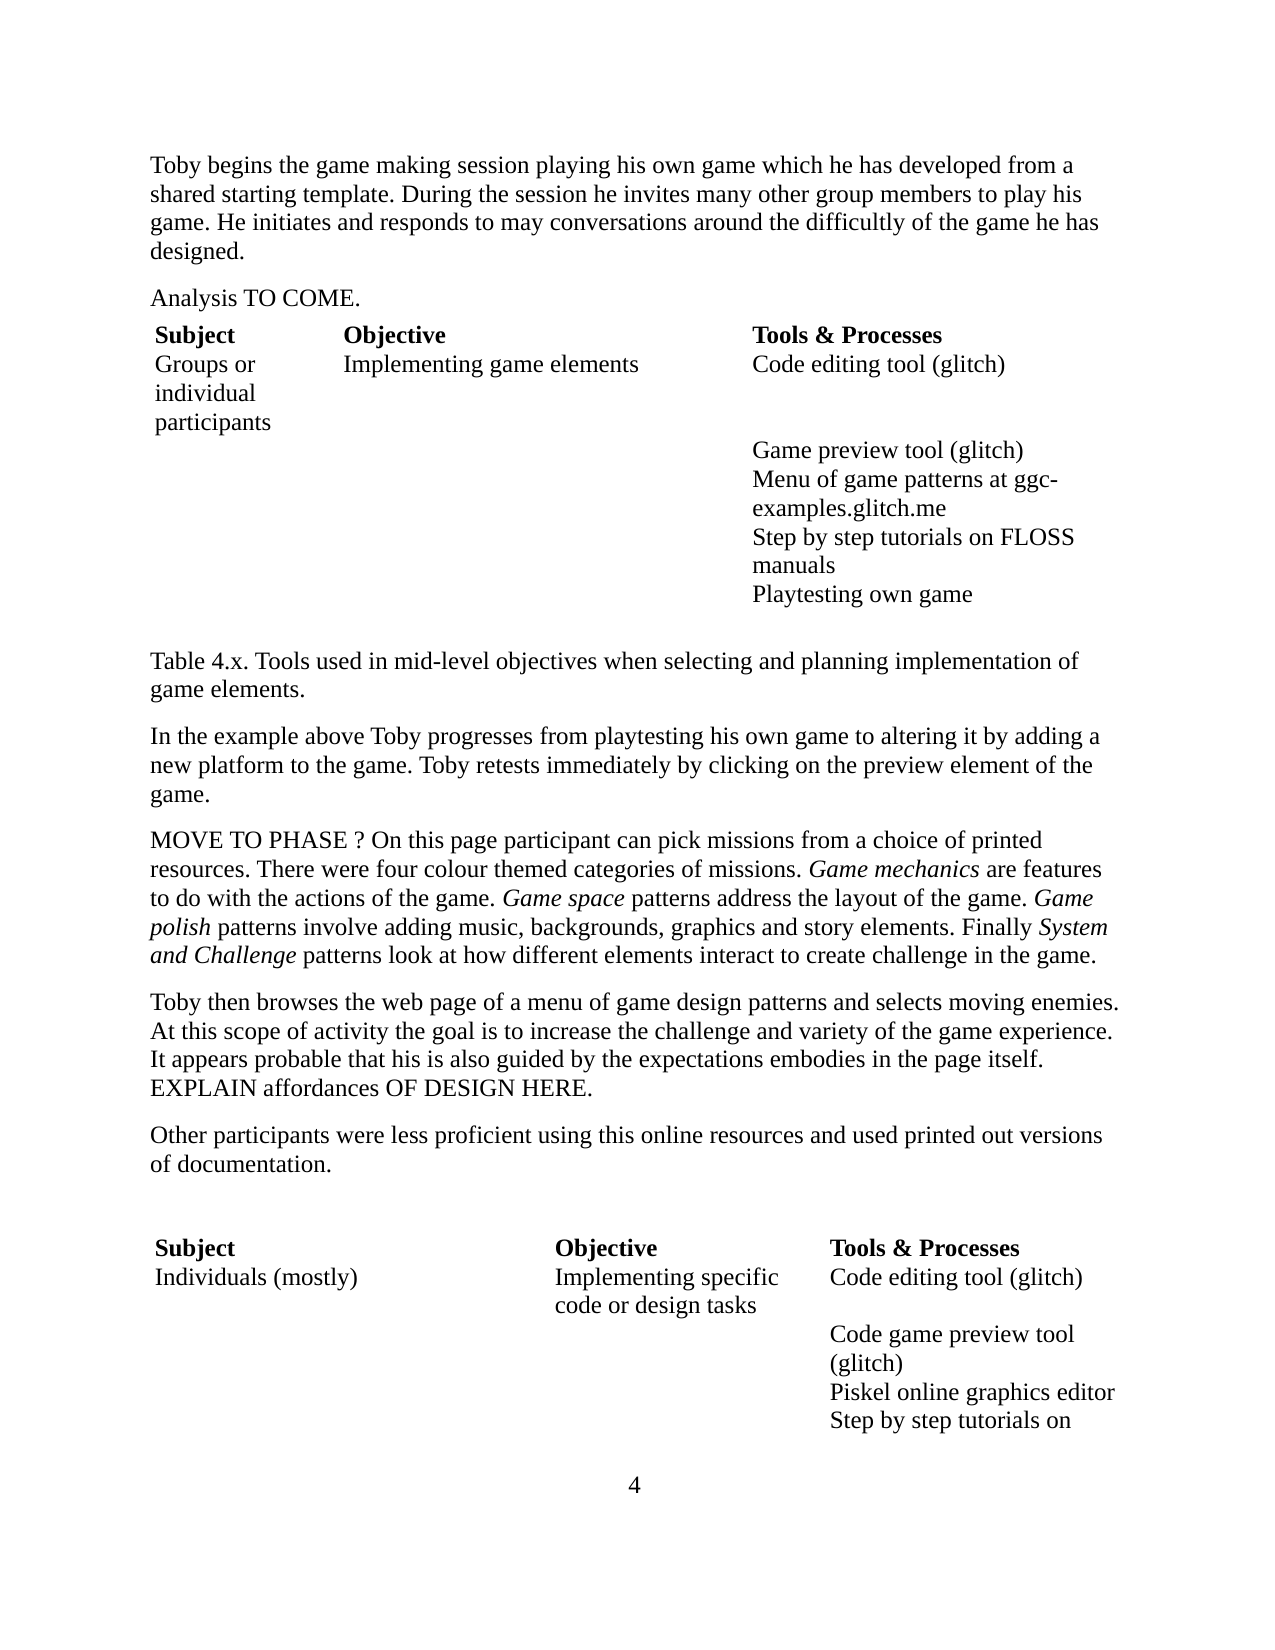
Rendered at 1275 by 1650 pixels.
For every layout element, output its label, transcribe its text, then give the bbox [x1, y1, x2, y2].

table_header Subject [150, 321, 339, 349]
table_cell [339, 579, 747, 608]
text Toby then browses the web page of a menu of game design patterns and selects moving enemies. At this scope of activity the goal is to increase the challenge and variety of the game experience. It appears probable that his is also guided by the expectations embodies in the page itself. EXPLAIN affordances OF DESIGN HERE. [150, 987, 1125, 1102]
table_cell [150, 1377, 550, 1406]
table_header Objective [550, 1233, 825, 1262]
table_cell Code editing tool (glitch) [748, 349, 1125, 436]
table_cell Implementing game elements [339, 349, 747, 436]
table_cell Code editing tool (glitch) [825, 1262, 1125, 1319]
table_header Objective [339, 321, 747, 349]
table_cell Menu of game patterns at ggc-examples.glitch.me [748, 464, 1125, 522]
table_cell Individuals (mostly) [150, 1262, 550, 1319]
text Table 4.x. Tools used in mid-level objectives when selecting and planning implementation of game elements. [150, 646, 1125, 703]
table_cell [150, 1406, 550, 1434]
table_cell [150, 522, 339, 579]
table_cell [550, 1377, 825, 1406]
table_cell [339, 522, 747, 579]
table_cell Game preview tool (glitch) [748, 436, 1125, 464]
table_cell [550, 1319, 825, 1377]
text Toby begins the game making session playing his own game which he has developed from a shared starting template. During the session he invites many other group members to play his game. He initiates and responds to may conversations around the difficultly of the game he has designed. [150, 150, 1125, 265]
table_cell [550, 1406, 825, 1434]
text MOVE TO PHASE ? On this page participant can pick missions from a choice of printed resources. There were four colour themed categories of missions. Game mechanics are features to do with the actions of the game. Game space patterns address the layout of the game. Game polish patterns involve adding music, backgrounds, graphics and story elements. Finally System and Challenge patterns look at how different elements interact to create challenge in the game. [150, 825, 1125, 969]
text In the example above Toby progresses from playtesting his own game to altering it by adding a new platform to the game. Toby retests immediately by clicking on the preview element of the game. [150, 721, 1125, 807]
table_cell Step by step tutorials on [825, 1406, 1125, 1434]
table_cell [339, 464, 747, 522]
table_cell [150, 1319, 550, 1377]
table_cell [339, 608, 747, 637]
table_cell Groups or individual participants [150, 349, 339, 436]
text Other participants were less proficient using this online resources and used printed out versions of documentation. [150, 1120, 1125, 1177]
table_cell Step by step tutorials on FLOSS manuals [748, 522, 1125, 579]
table_cell Playtesting own game [748, 579, 1125, 608]
table_cell [150, 608, 339, 637]
table_cell [748, 608, 1125, 637]
table_cell Piskel online graphics editor [825, 1377, 1125, 1406]
table_cell [339, 436, 747, 464]
table_cell [150, 464, 339, 522]
text Analysis TO COME. [150, 283, 1125, 312]
table_header Subject [150, 1233, 550, 1262]
table_cell Implementing specific code or design tasks [550, 1262, 825, 1319]
table_cell [150, 436, 339, 464]
table_cell Code game preview tool (glitch) [825, 1319, 1125, 1377]
table_cell [150, 579, 339, 608]
table_header Tools & Processes [748, 321, 1125, 349]
table_header Tools & Processes [825, 1233, 1125, 1262]
